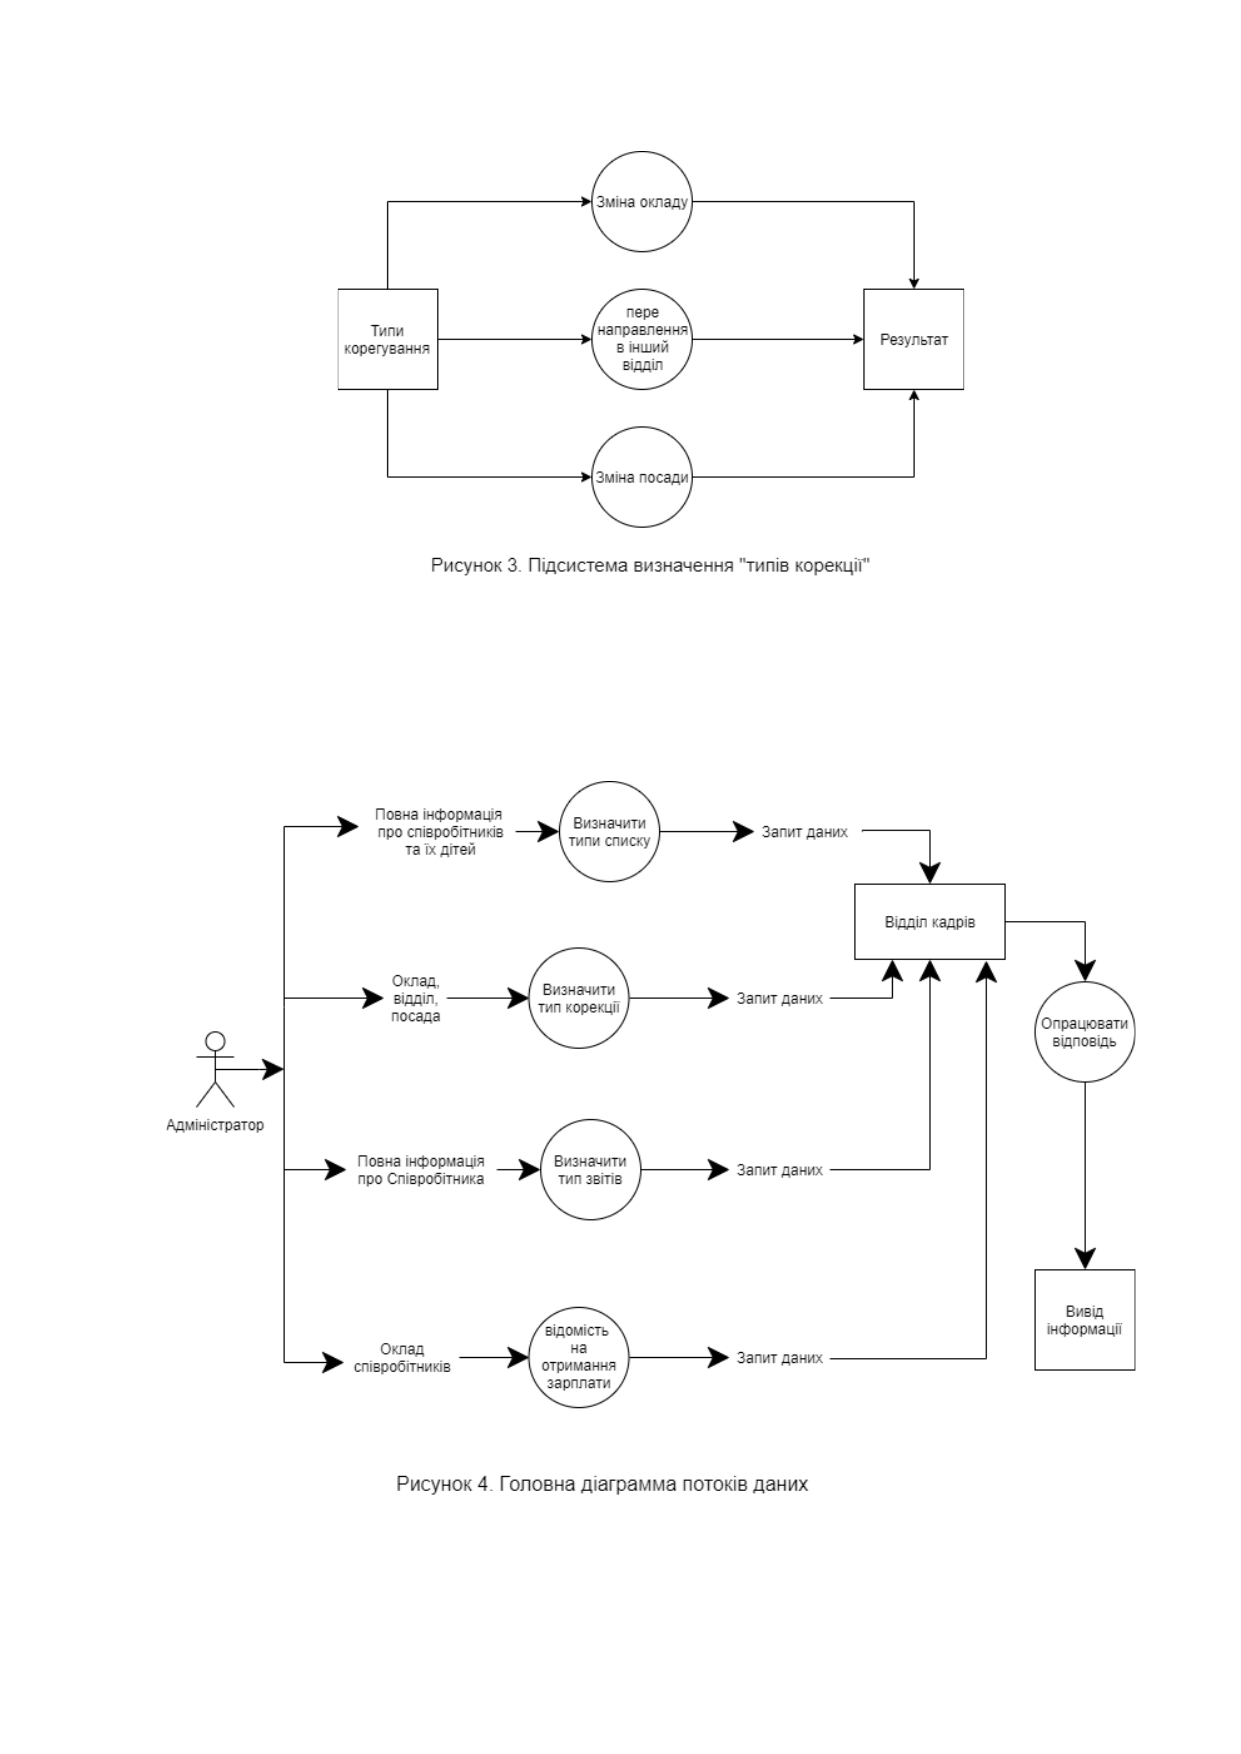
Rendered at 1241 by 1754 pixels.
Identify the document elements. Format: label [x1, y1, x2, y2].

picture [166, 781, 1136, 1496]
picture [337, 151, 965, 578]
